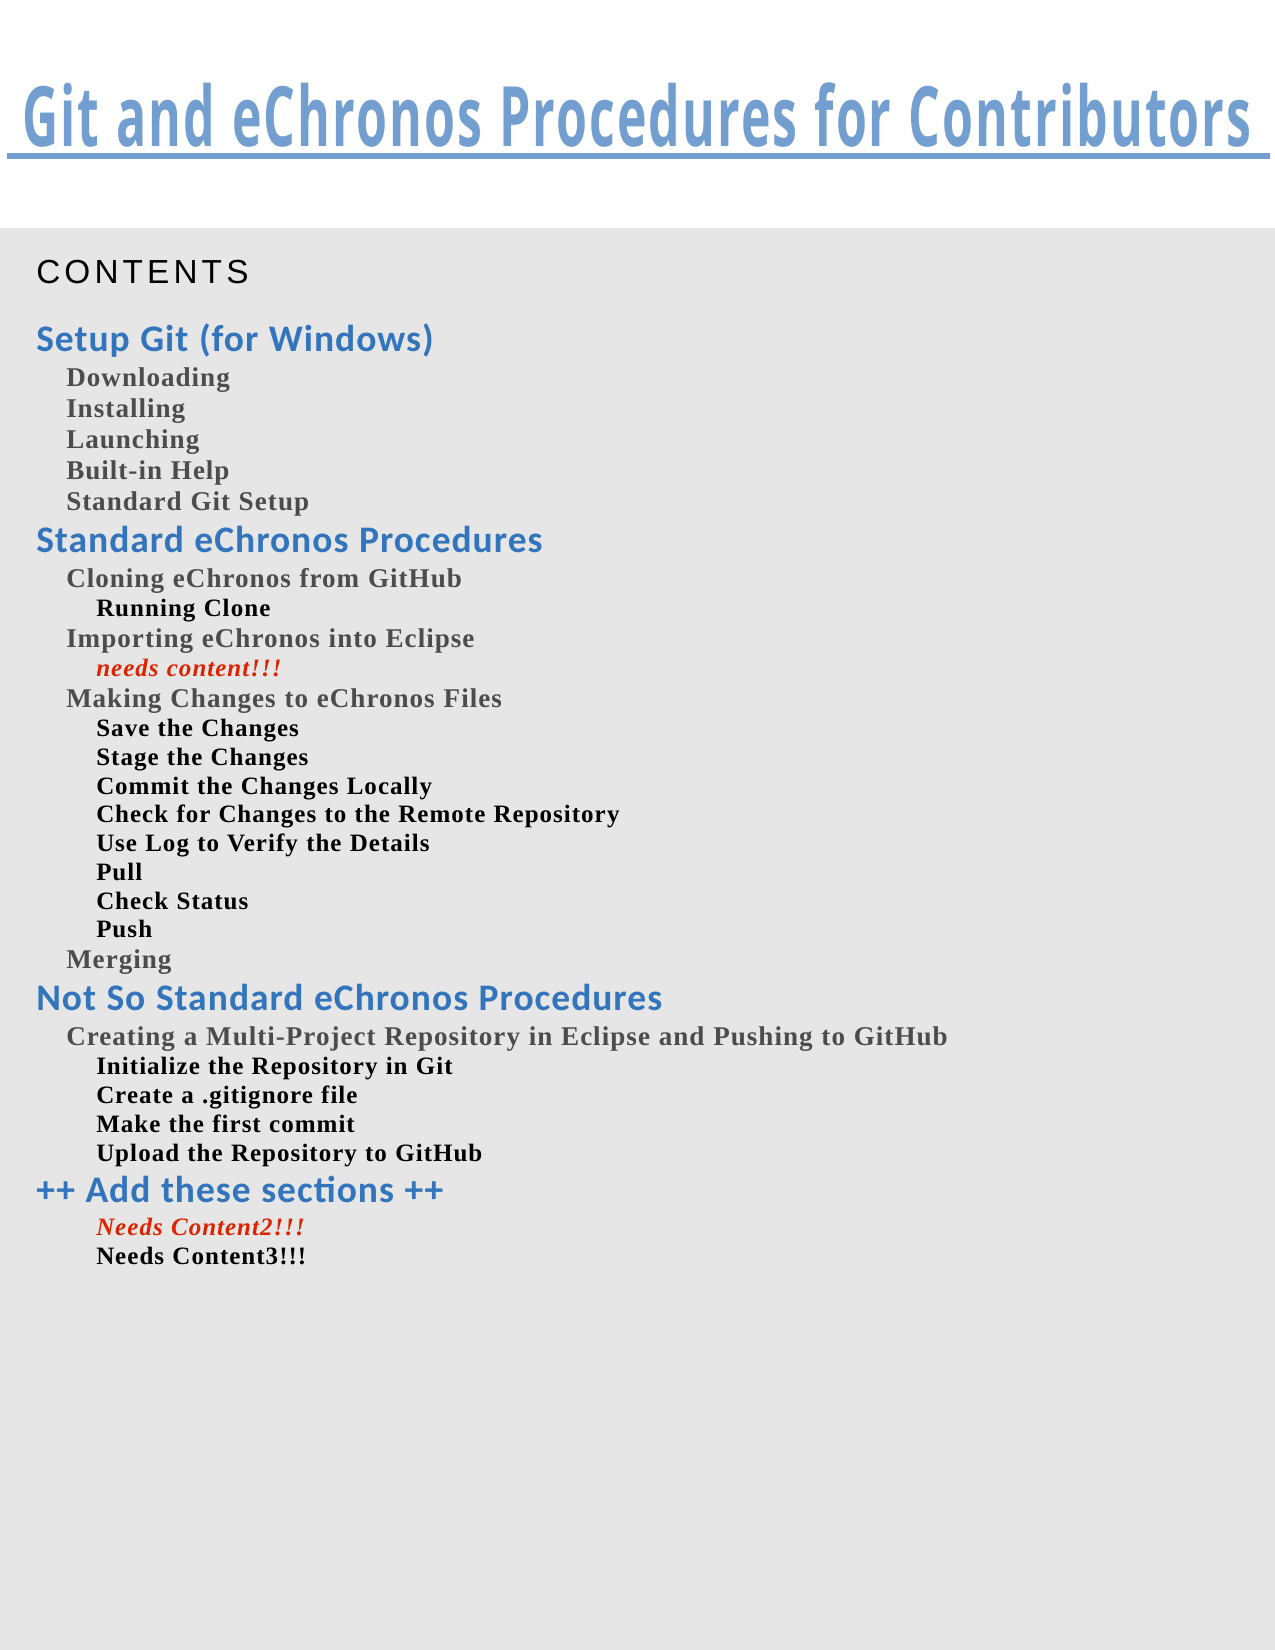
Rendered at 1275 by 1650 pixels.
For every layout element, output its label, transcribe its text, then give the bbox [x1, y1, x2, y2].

text Built-in Help [66, 454, 1275, 485]
text Save the Changes [96, 713, 1275, 742]
text Launching [66, 423, 1275, 454]
text Downloading [66, 361, 1275, 392]
text ++ Add these sections ++ [36, 1166, 1275, 1212]
text Cloning eChronos from GitHub [66, 562, 1275, 593]
text Creating a Multi-Project Repository in Eclipse and Pushing to GitHub [66, 1020, 1275, 1051]
text Check for Changes to the Remote Repository [96, 799, 1275, 828]
text Importing eChronos into Eclipse [66, 622, 1275, 653]
text Upload the Repository to GitHub [96, 1138, 1275, 1166]
text Running Clone [96, 593, 1275, 622]
text Needs Content3!!! [96, 1241, 1275, 1270]
title Contents [36, 252, 1275, 291]
text Initialize the Repository in Git [96, 1051, 1275, 1080]
text Merging [66, 943, 1275, 974]
title Git and eChronos Procedures for Contributors [0, 57, 1275, 171]
text Standard Git Setup [66, 485, 1275, 516]
text Stage the Changes [96, 742, 1275, 771]
text Not So Standard eChronos Procedures [36, 974, 1275, 1020]
text Commit the Changes Locally [96, 771, 1275, 799]
text Push [96, 914, 1275, 943]
text Setup Git (for Windows) [36, 315, 1275, 361]
text needs content!!! [96, 653, 1275, 682]
text Use Log to Verify the Details [96, 828, 1275, 857]
text Create a .gitignore file [96, 1080, 1275, 1109]
text Needs Content2!!! [96, 1212, 1275, 1241]
text Make the first commit [96, 1109, 1275, 1138]
text Standard eChronos Procedures [36, 516, 1275, 562]
text Pull [96, 857, 1275, 886]
text Making Changes to eChronos Files [66, 682, 1275, 713]
text Check Status [96, 886, 1275, 914]
text Installing [66, 392, 1275, 423]
